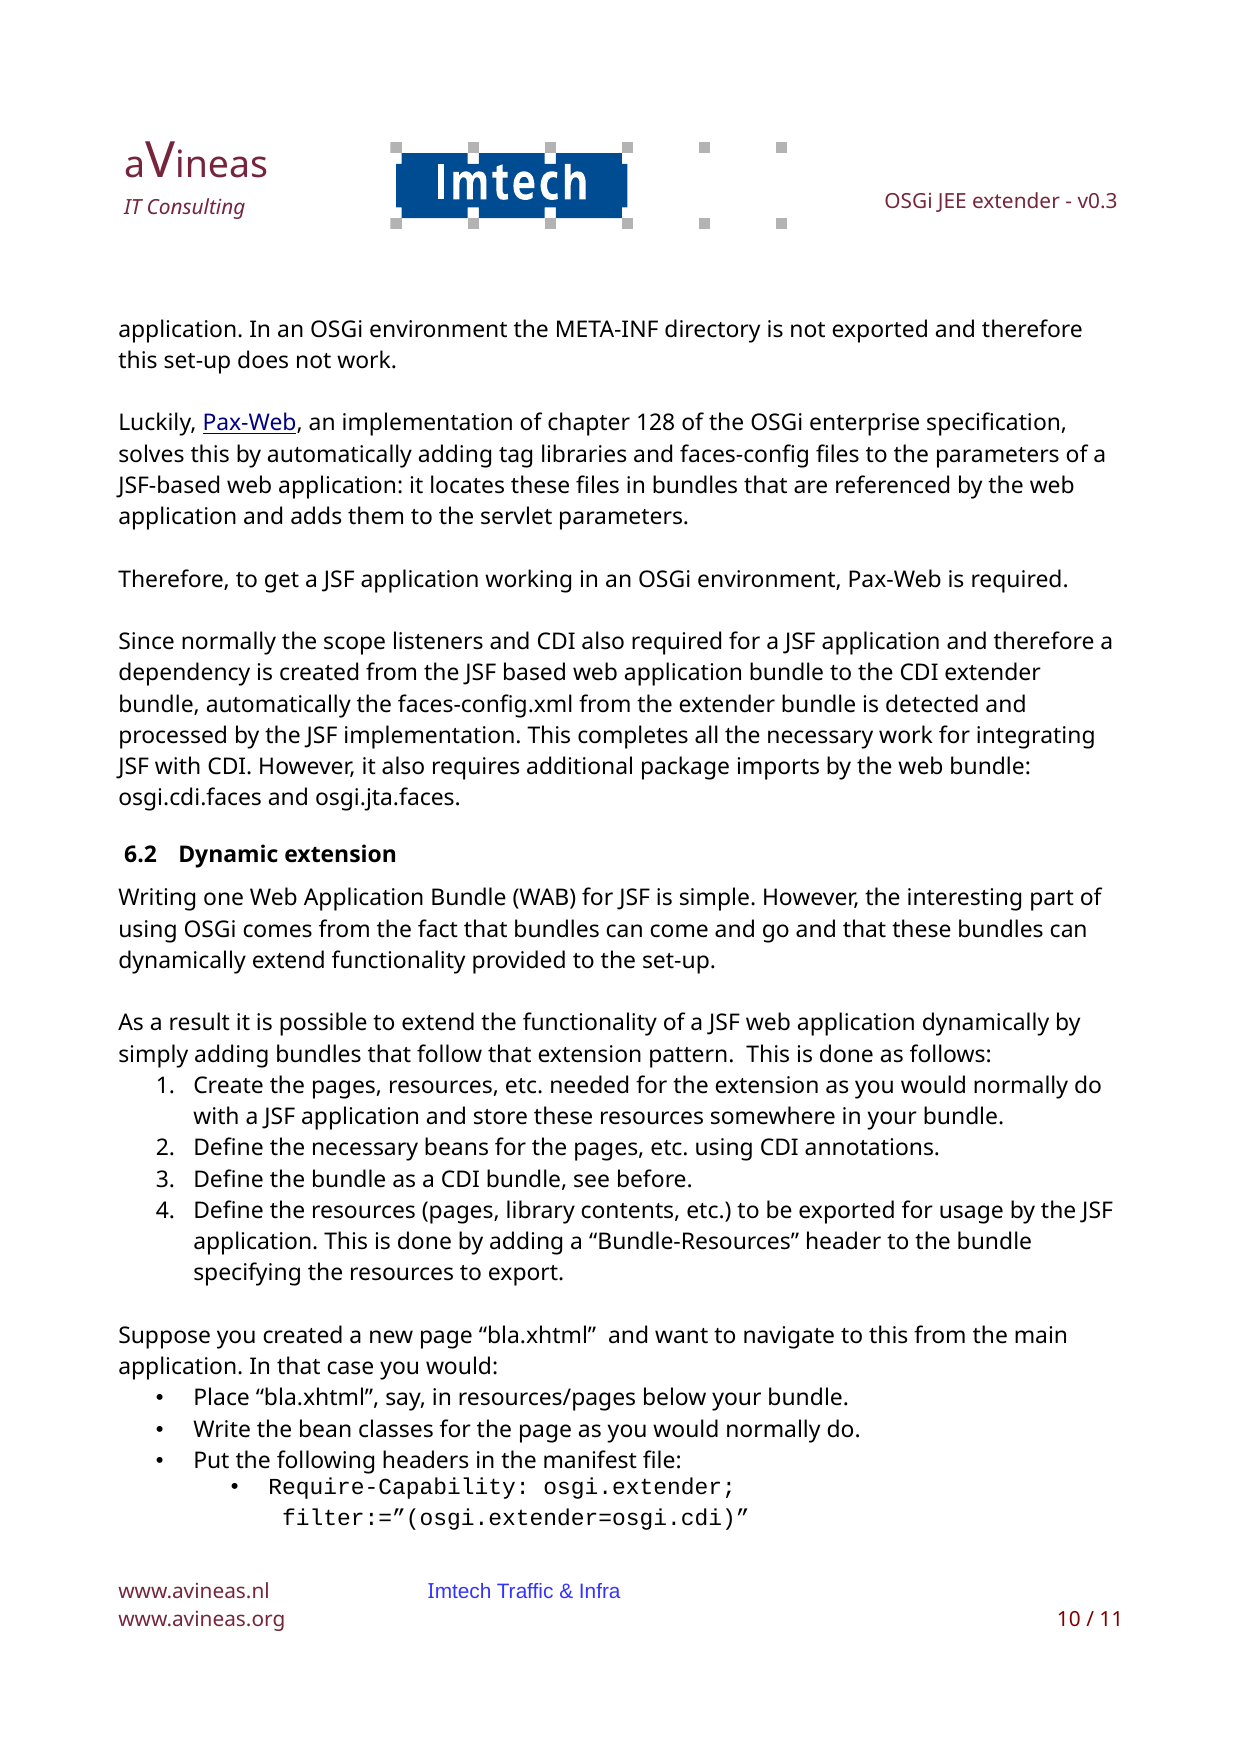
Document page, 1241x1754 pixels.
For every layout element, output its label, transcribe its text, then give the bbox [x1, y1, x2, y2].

list Require-Capability: osgi.extender; filter:=”(osgi.extender=osgi.cdi)” [231, 1475, 1122, 1532]
text Writing one Web Application Bundle (WAB) for JSF is simple. However, the interesting part of using OSGi comes from the fact that bundles can come and go and that these bundles can dynamically extend functionality provided to the set-up. [118, 881, 1122, 975]
text Therefore, to get a JSF application working in an OSGi environment, Pax-Web is required. [118, 563, 1122, 594]
subtitle Dynamic extension [118, 838, 1122, 869]
list Place “bla.xhtml”, say, in resources/pages below your bundle. [156, 1381, 1122, 1413]
list Put the following headers in the manifest file: [156, 1444, 1122, 1475]
list Write the bean classes for the page as you would normally do. [156, 1413, 1122, 1444]
text Luckily, Pax-Web, an implementation of chapter 128 of the OSGi enterprise specification, solves this by automatically adding tag libraries and faces-config files to the parameters of a JSF-based web application: it locates these files in bundles that are referenced by the web application and adds them to the servlet parameters. [118, 406, 1122, 531]
text application. In an OSGi environment the META-INF directory is not exported and therefore this set-up does not work. [118, 313, 1122, 375]
text As a result it is possible to extend the functionality of a JSF web application dynamically by simply adding bundles that follow that extension pattern. This is done as follows: [118, 1006, 1122, 1069]
text Suppose you created a new page “bla.xhtml” and want to navigate to this from the main application. In that case you would: [118, 1319, 1122, 1381]
list Define the bundle as a CDI bundle, see before. [156, 1163, 1122, 1194]
list Create the pages, resources, etc. needed for the extension as you would normally do with a JSF application and store these resources somewhere in your bundle. [156, 1069, 1122, 1131]
list Define the resources (pages, library contents, etc.) to be exported for usage by the JSF application. This is done by adding a “Bundle-Resources” header to the bundle specifying the resources to export. [156, 1194, 1122, 1288]
list Define the necessary beans for the pages, etc. using CDI annotations. [156, 1131, 1122, 1163]
text Since normally the scope listeners and CDI also required for a JSF application and therefore a dependency is created from the JSF based web application bundle to the CDI extender bundle, automatically the faces-config.xml from the extender bundle is detected and processed by the JSF implementation. This completes all the necessary work for integrating JSF with CDI. However, it also requires additional package imports by the web bundle: osgi.cdi.faces and osgi.jta.faces. [118, 625, 1122, 813]
